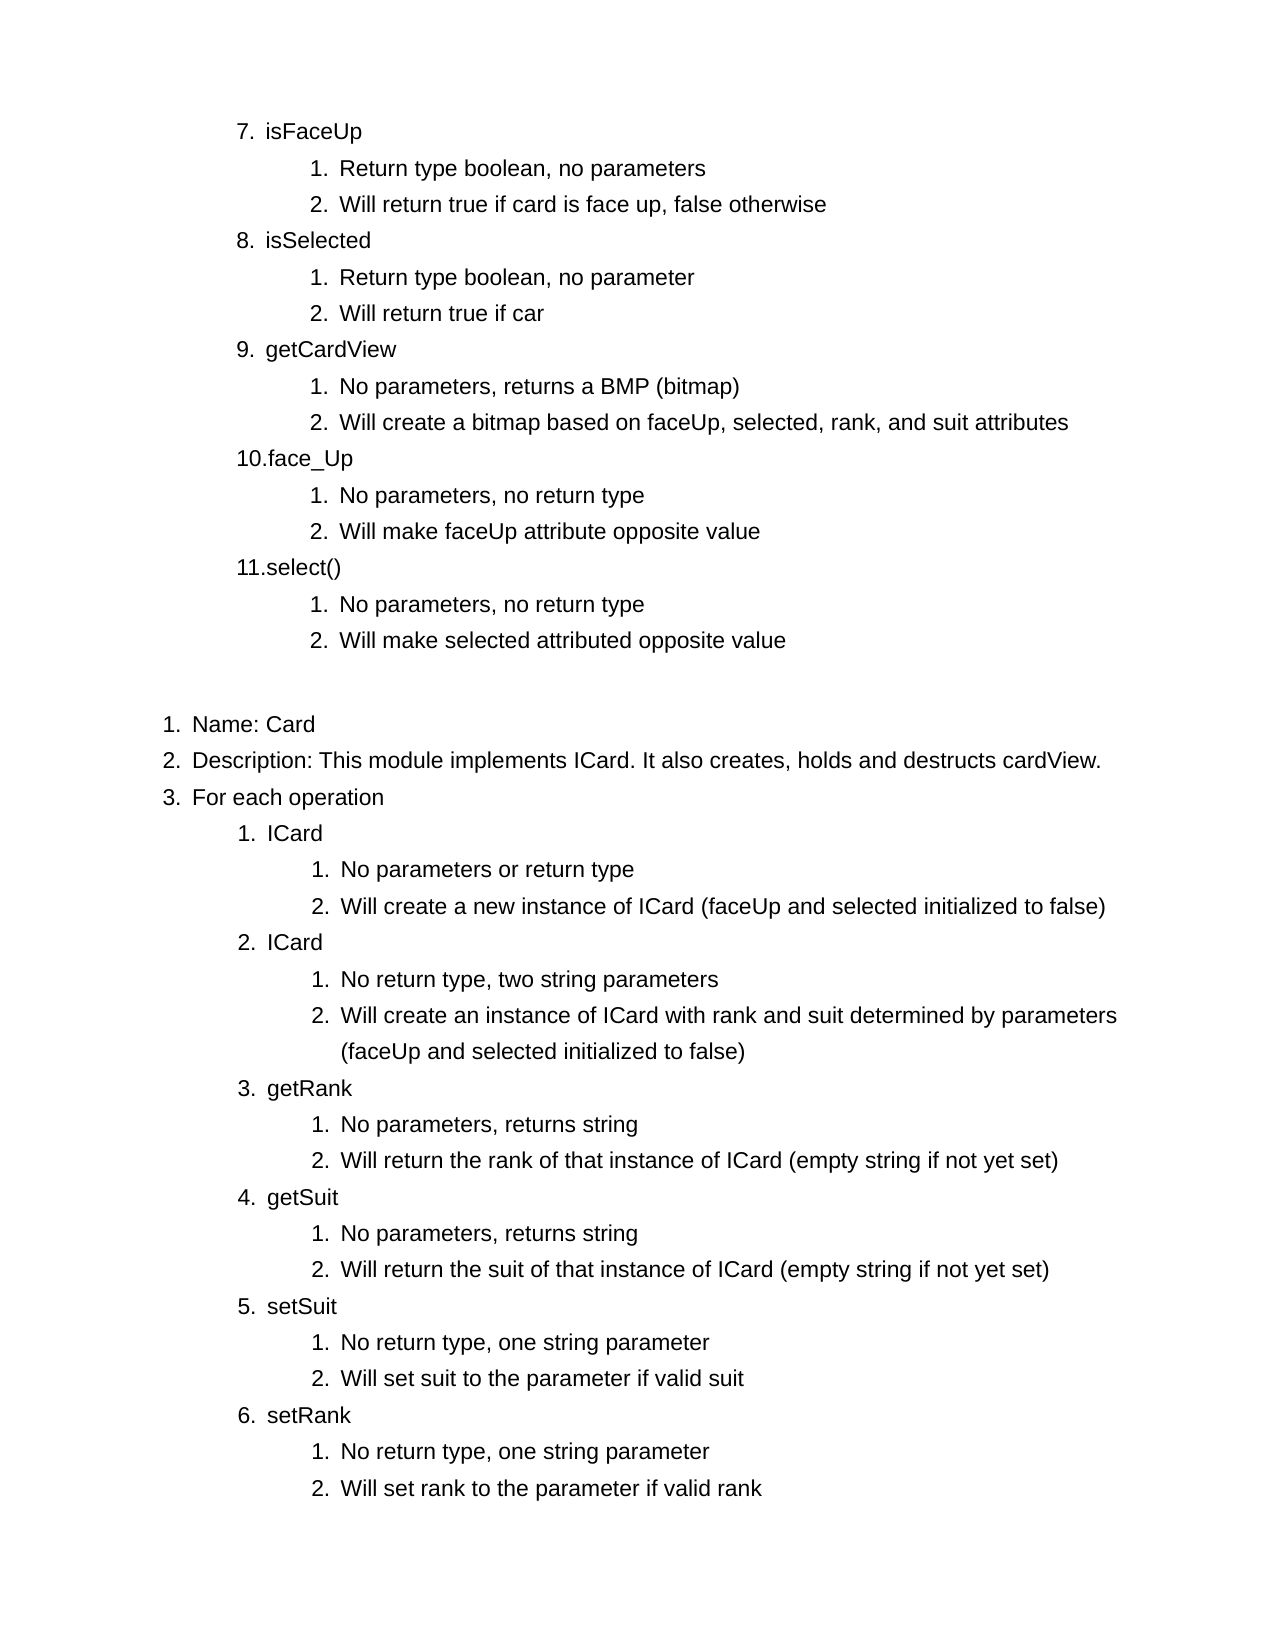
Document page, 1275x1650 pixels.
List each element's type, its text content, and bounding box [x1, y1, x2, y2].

list No parameters, returns string [311, 1220, 1157, 1246]
list No parameters, returns string [311, 1111, 1157, 1137]
list No parameters, no return type [309, 591, 1157, 617]
list isFaceUp [236, 118, 1157, 144]
list Will create a bitmap based on faceUp, selected, rank, and suit attributes [309, 409, 1157, 435]
list Description: This module implements ICard. It also creates, holds and destructs cardView. [162, 747, 1157, 774]
list Return type boolean, no parameters [309, 154, 1157, 181]
list face_Up [236, 445, 1157, 472]
list No parameters, returns a BMP (bitmap) [309, 373, 1157, 399]
list Will set suit to the parameter if valid suit [311, 1365, 1157, 1392]
list Will create an instance of ICard with rank and suit determined by parameters (faceUp and selected initialized to false) [311, 1002, 1157, 1064]
list select() [236, 554, 1157, 581]
list No return type, one string parameter [311, 1329, 1157, 1355]
list No return type, two string parameters [311, 966, 1157, 992]
list For each operation [162, 784, 1157, 810]
list Return type boolean, no parameter [309, 263, 1157, 290]
list Will return the suit of that instance of ICard (empty string if not yet set) [311, 1256, 1157, 1283]
list No return type, one string parameter [311, 1438, 1157, 1464]
list ICard [237, 929, 1157, 956]
list Will set rank to the parameter if valid rank [311, 1474, 1157, 1501]
list Will make faceUp attribute opposite value [309, 518, 1157, 544]
list Will return true if card is face up, false otherwise [309, 191, 1157, 217]
list Name: Card [162, 711, 1157, 737]
list getRank [237, 1074, 1157, 1101]
list Will return the rank of that instance of ICard (empty string if not yet set) [311, 1147, 1157, 1174]
list No parameters or return type [311, 856, 1157, 883]
list Will create a new instance of ICard (faceUp and selected initialized to false) [311, 893, 1157, 919]
list ICard [237, 820, 1157, 846]
list isSelected [236, 227, 1157, 253]
list Will return true if car [309, 300, 1157, 326]
list getCardView [236, 336, 1157, 363]
list Will make selected attributed opposite value [309, 627, 1157, 653]
list setRank [237, 1402, 1157, 1428]
list No parameters, no return type [309, 482, 1157, 508]
list setSuit [237, 1293, 1157, 1319]
list getSuit [237, 1184, 1157, 1210]
